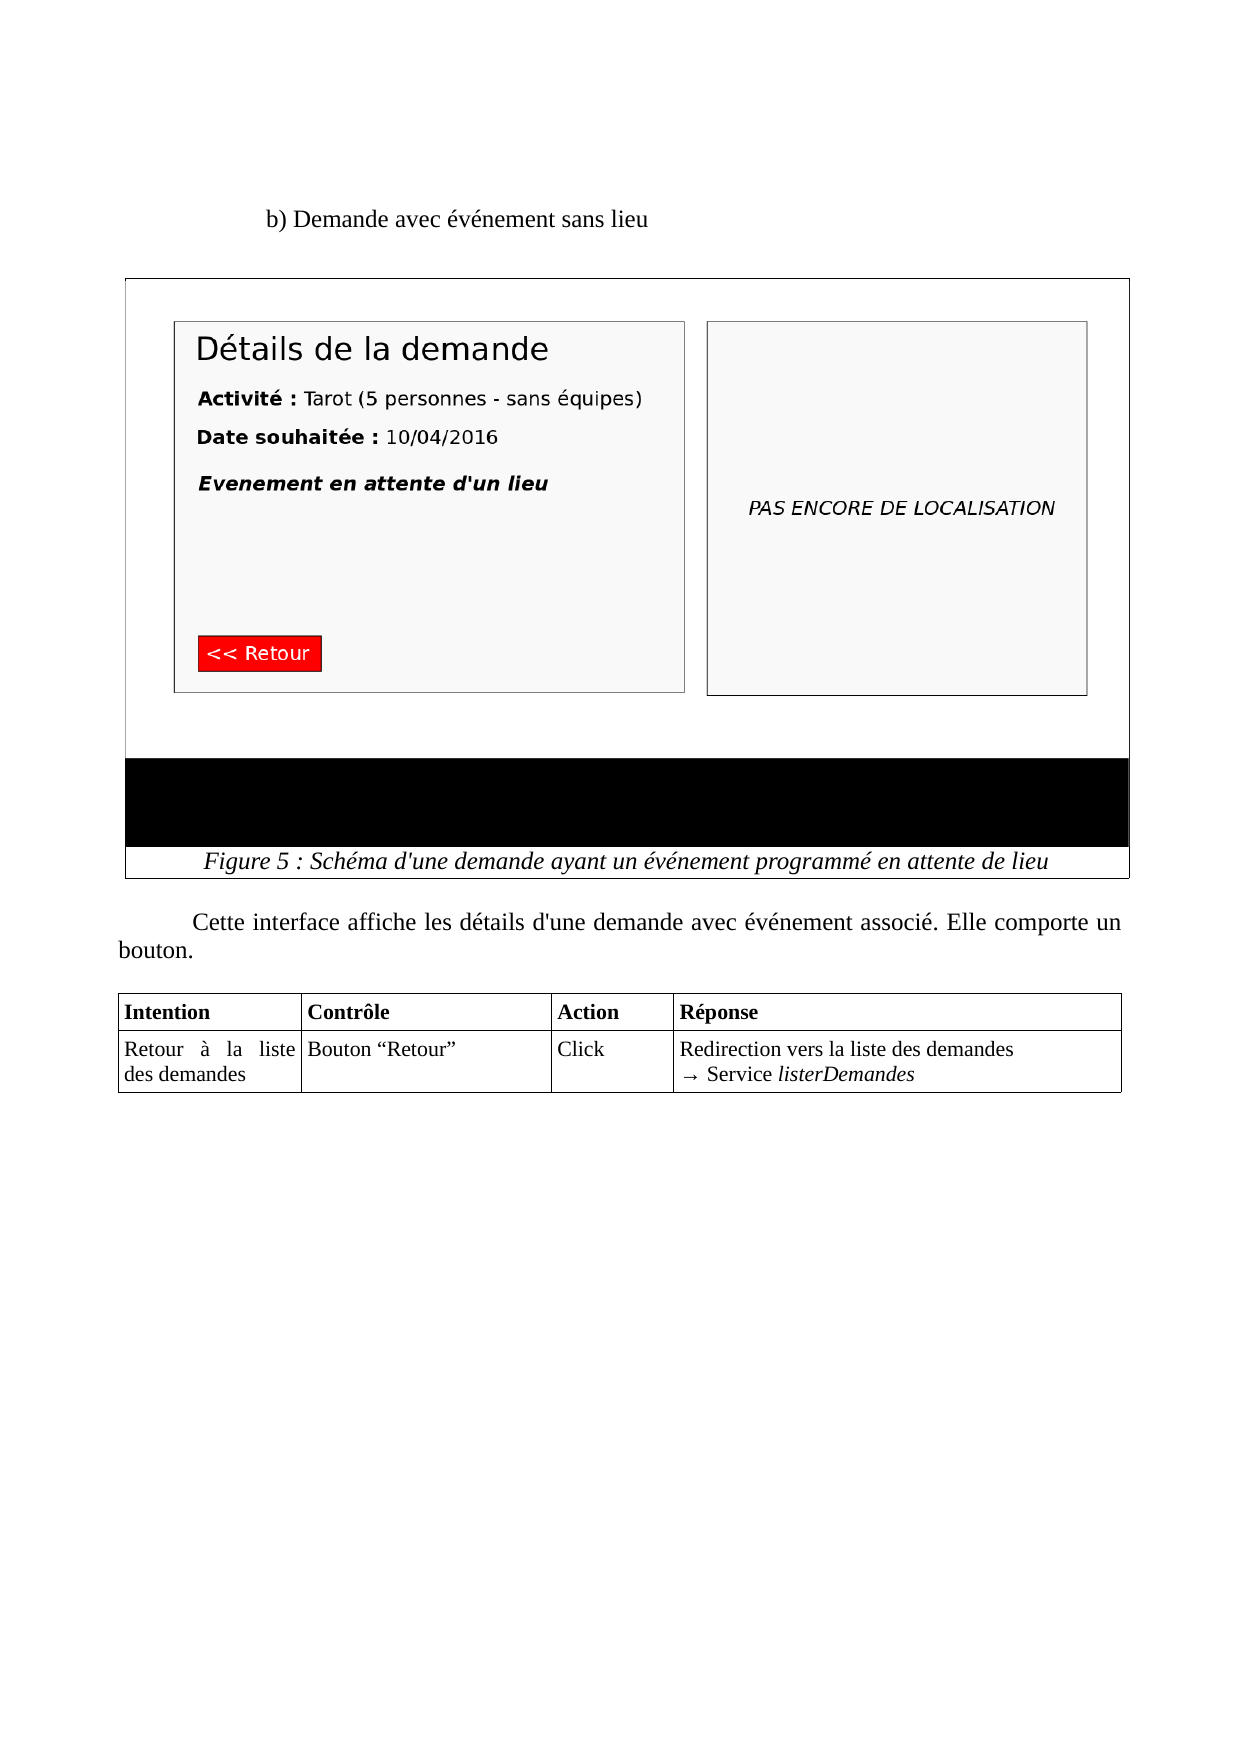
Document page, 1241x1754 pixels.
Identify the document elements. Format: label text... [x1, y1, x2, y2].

table_cell Click [552, 1031, 673, 1092]
table_cell Bouton “Retour” [302, 1031, 551, 1092]
text Cette interface affiche les détails d'une demande avec événement associé. Elle comporte un bouton. [118, 907, 1122, 964]
text Figure 5 : Schéma d'une demande ayant un événement programmé en attente de lieu [128, 847, 1126, 875]
table_header Contrôle [302, 994, 551, 1030]
text b) Demande avec événement sans lieu [118, 204, 1122, 233]
picture [125, 281, 1130, 847]
table_cell Redirection vers la liste des demandes → Service listerDemandes [674, 1031, 1121, 1092]
table_header Réponse [674, 994, 1121, 1030]
table_cell Retour à la liste des demandes [119, 1031, 301, 1092]
table_header Action [552, 994, 673, 1030]
table_header Intention [119, 994, 301, 1030]
